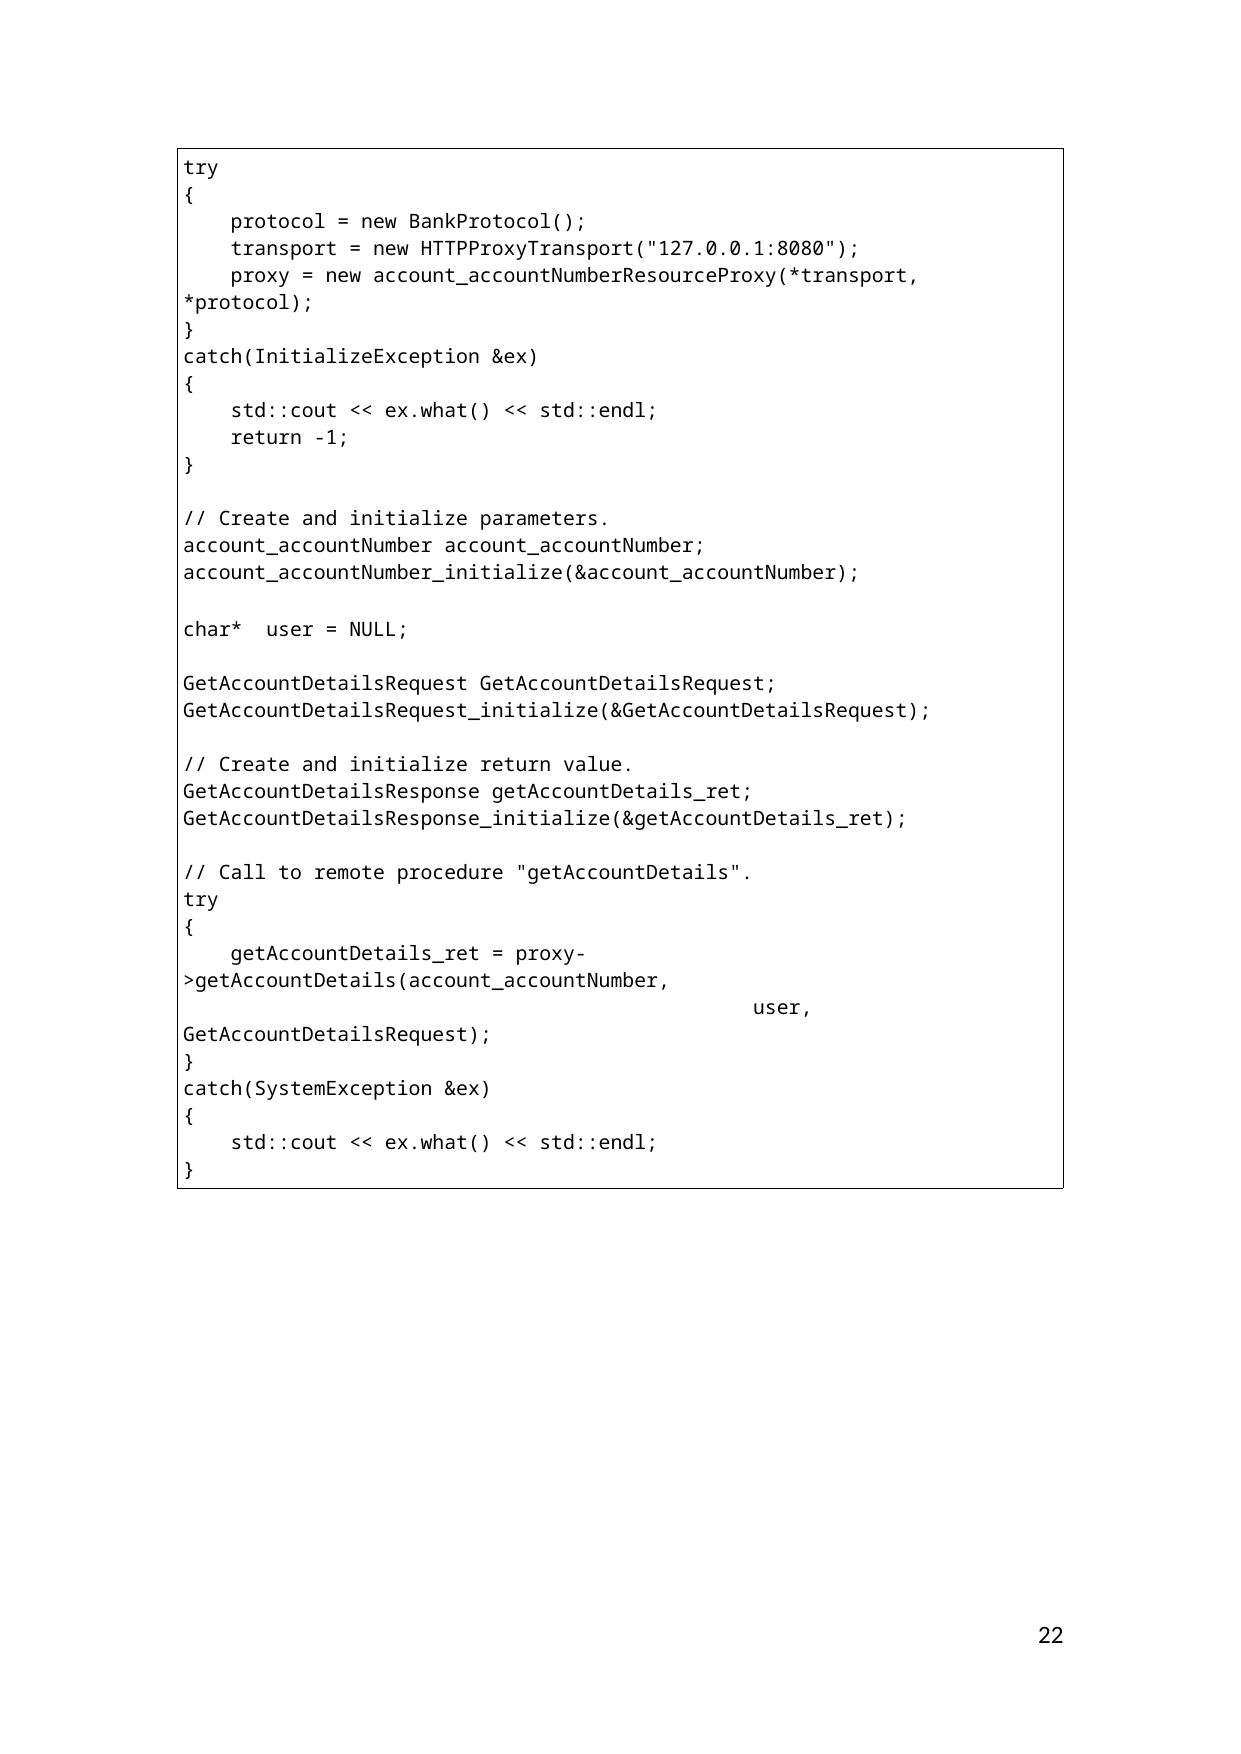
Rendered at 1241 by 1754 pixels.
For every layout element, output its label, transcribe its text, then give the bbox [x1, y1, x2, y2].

table_header try { protocol = new BankProtocol(); transport = new HTTPProxyTransport("127.0.0.1:8080"); proxy = new account_accountNumberResourceProxy(*transport, *protocol); } catch(InitializeException &ex) { std::cout << ex.what() << std::endl; return -1; } // Create and initialize parameters. account_accountNumber account_accountNumber; account_accountNumber_initialize(&account_accountNumber); char* user = NULL; GetAccountDetailsRequest GetAccountDetailsRequest; GetAccountDetailsRequest_initialize(&GetAccountDetailsRequest); // Create and initialize return value. GetAccountDetailsResponse getAccountDetails_ret; GetAccountDetailsResponse_initialize(&getAccountDetails_ret); // Call to remote procedure "getAccountDetails". try { getAccountDetails_ret = proxy->getAccountDetails(account_accountNumber, user, GetAccountDetailsRequest); } catch(SystemException &ex) { std::cout << ex.what() << std::endl; } [178, 149, 1063, 1188]
